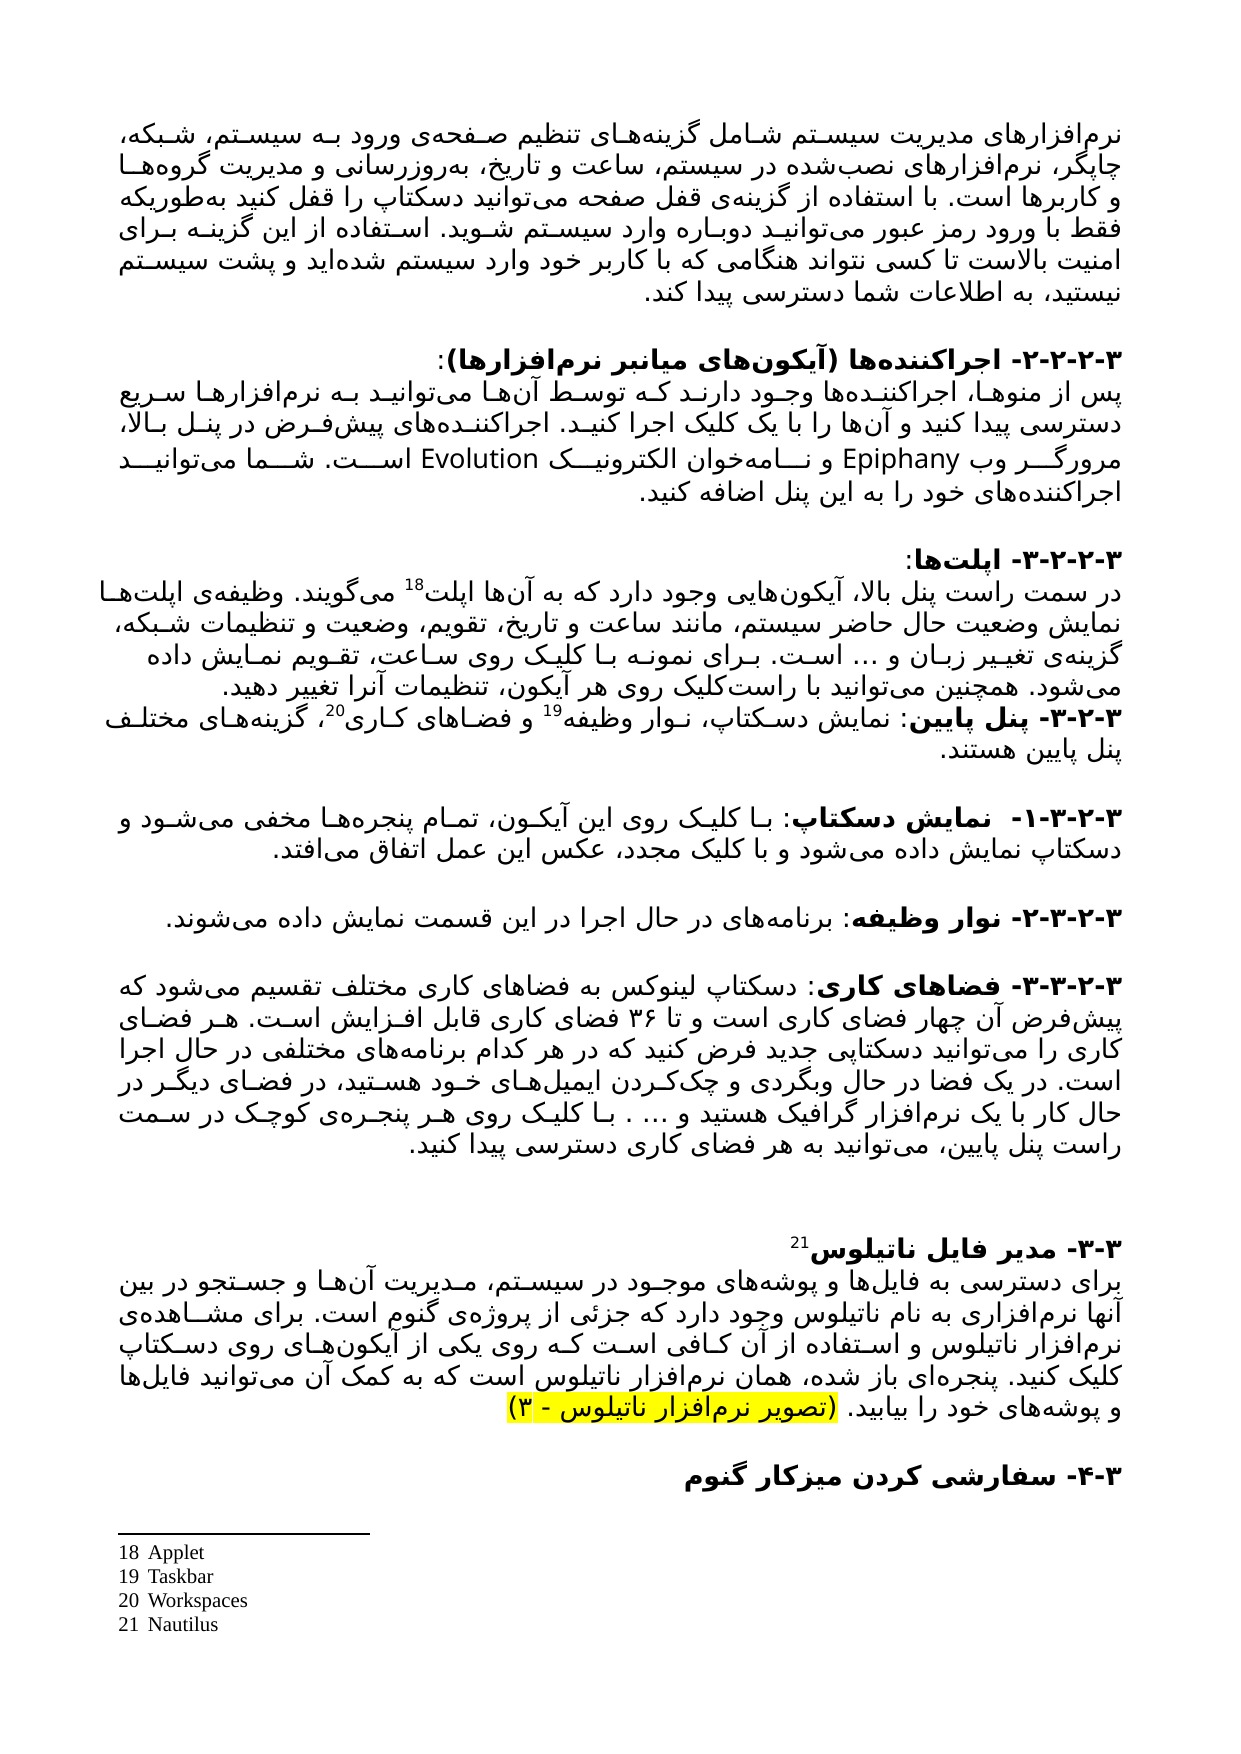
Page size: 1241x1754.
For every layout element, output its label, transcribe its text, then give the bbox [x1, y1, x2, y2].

text Nautilus [118, 1612, 1122, 1636]
text ۳-۲-۳- پنل پایین: نمایش دسکتاپ، نوار وظیفه و فضا‌های کاری، گزینه‌های مختلف پنل پایین هستند. [118, 702, 1122, 765]
text پس از منوها، اجراکننده‌ها وجود دارند که توسط آن‌ها می‌توانید به نرم‌افزارها سریع دسترسی پیدا کنید و آن‌ها را با یک کلیک اجرا کنید. اجراکننده‌های پیش‌فرض در پنل بالا، مرورگر وب Epiphany و نامه‌خوان الکترونیک Evolution است. شما می‌توانید اجراکننده‌های خود را به این پنل اضافه کنید. [118, 376, 1122, 507]
text ۴-۳- سفارشی کردن میزکار گنوم [118, 1460, 1122, 1492]
text ۳-۲-۲-۳- اپلت‌ها: [118, 544, 1122, 576]
text ۳-۳- مدیر فایل ناتیلوس [118, 1234, 1122, 1265]
text Taskbar [118, 1564, 1122, 1588]
text در سمت راست پنل بالا، آیکون‌هایی وجود دارد که به آن‌ها اپلت می‌گویند. وظیفه‌ی اپلت‌ها نمایش وضعیت حال حاضر سیستم، مانند ساعت و تاریخ، تقویم، وضعیت و تنظیمات شبکه، گزینه‌ی تغییر زبان و … است. برای نمونه با کلیک روی ساعت، تقویم نمایش داده می‌شود. همچنین می‌توانید با راست‌کلیک روی هر آیکون، تنظیمات آنرا تغییر دهید. [118, 576, 1122, 702]
text ۳-۳-۲-۳- فضا‌های کاری: دسکتاپ لینوکس به فضاهای کاری مختلف تقسیم می‌شود که پیش‌فرض آن چهار فضای کاری است و تا ۳۶ فضای کاری قابل افزایش است. هر فضای کاری را می‌توانید دسکتاپی جدید فرض کنید که در هر کدام برنامه‌های مختلفی در حال اجرا است. در یک فضا در حال وبگردی و چک‌کردن ایمیل‌های خود هستید، در فضای دیگر در حال کار با یک نرم‌افزار گرافیک هستید و … . با کلیک روی هر پنجره‌ی کوچک در سمت راست پنل پایین، می‌توانید به هر فضای کاری دسترسی پیدا کنید. [118, 971, 1122, 1160]
text ۱-۳-۲-۳- نمایش دسکتاپ: با کلیک روی این آیکون، تمام پنجره‌ها مخفی می‌شود و دسکتاپ نمایش داده می‌شود و با کلیک مجدد، عکس این عمل اتفاق می‌افتد. [118, 802, 1122, 865]
text Applet [118, 1539, 1122, 1564]
text برای دسترسی به فایل‌ها و پوشه‌های موجود در سیستم، مدیریت آن‌ها و جستجو در بین آنها نرم‌افزاری به نام ناتیلوس وجود دارد که جزئی از پروژه‌ی گنوم است. برای مشاهده‌ی نرم‌افزار ناتیلوس و استفاده از آن کافی است که روی یکی از آیکون‌های روی دسکتاپ کلیک کنید. پنجره‌ای باز شده، همان نرم‌افزار ناتیلوس است که به کمک آن می‌توانید فایل‌ها و پوشه‌های خود را بیابید. (تصویر نرم‌افزار ناتیلوس - ۳) [118, 1265, 1122, 1423]
text ۲-۳-۲-۳- نوار وظیفه: برنامه‌های در حال اجرا در این قسمت نمایش داده می‌شوند. [118, 902, 1122, 934]
text Workspaces [118, 1588, 1122, 1612]
text ۳- منوی System: در این منو تنظیمات سیستم، نرم‌افزارهای مدیریت سیستم، راهنمای استفاده، درباره‌ی گنوم، قفل صفحه، خروج از سیستم و گزینه‌های خاموش کردن وجود دارد. با استفاده از گزینه‌های زیرمجموعه‌ی منوی تنظیمات سیستم می‌توانید تنظیماتی از قبیل ماوس، کیبورد، اندازه‌ی صفحه، تصویر پس‌زمینه و … را تغییر دهید. نرم‌افزارهای مدیریت سیستم شامل گزینه‌های تنظیم صفحه‌ی ورود به سیستم، شبکه، چاپگر، نرم‌افزارهای نصب‌شده در سیستم، ساعت و تاریخ، به‌روزرسانی و مدیریت گروه‌ها و کاربرها است. با استفاده از گزینه‌ی قفل صفحه می‌توانید دسکتاپ را قفل کنید به‌طوریکه فقط با ورود رمز عبور می‌توانید دوباره وارد سیستم شوید. استفاده از این گزینه برای امنیت بالاست تا کسی نتواند هنگامی که با کاربر خود وارد سیستم شده‌اید و پشت سیستم نیستید، به اطلاعات شما دسترسی پیدا کند. [118, 118, 1122, 307]
text ۲-۲-۲-۳- اجراکننده‌ها (آیکون‌های میانبر نرم‌افزارها): [118, 344, 1122, 376]
